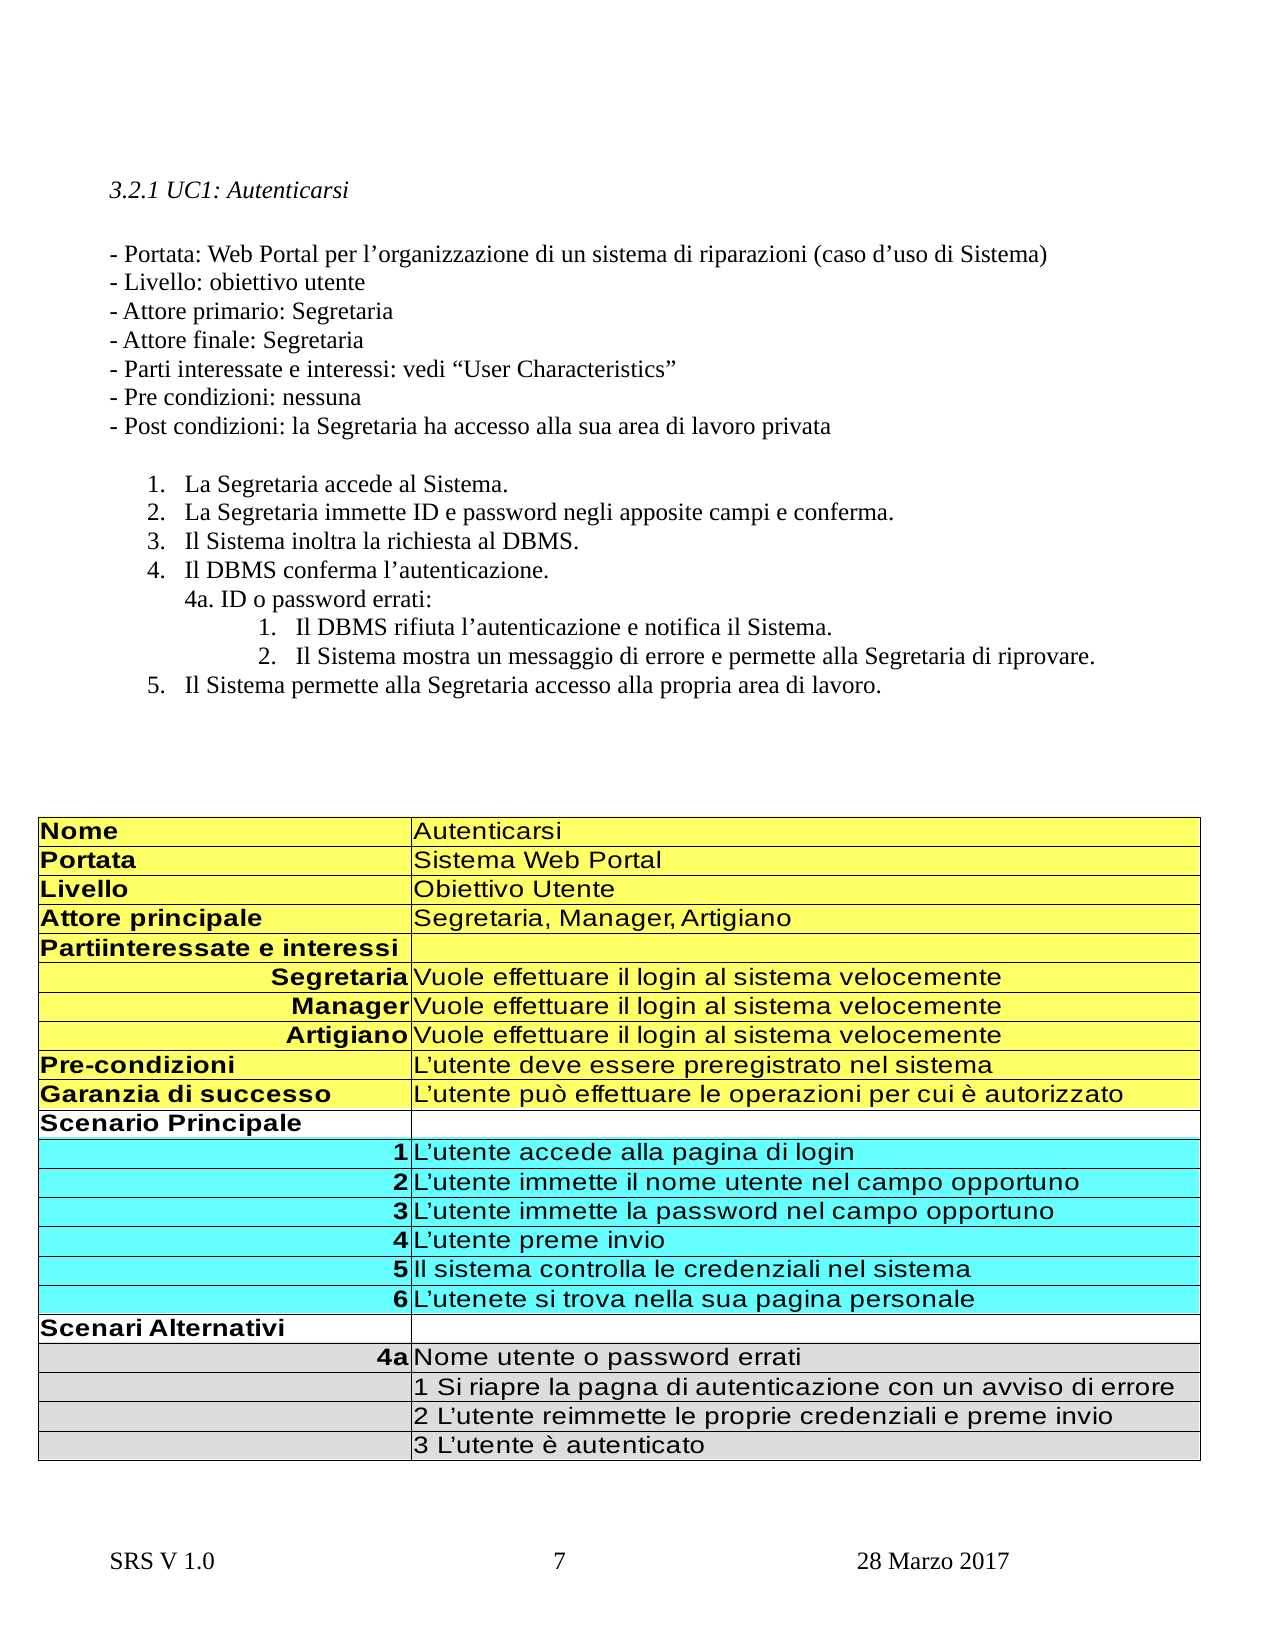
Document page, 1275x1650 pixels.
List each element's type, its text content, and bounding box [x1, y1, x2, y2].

text - Attore primario: Segretaria [109, 296, 1162, 325]
list Il Sistema mostra un messaggio di errore e permette alla Segretaria di riprovare. [258, 641, 1162, 670]
subtitle 3.2.1 UC1: Autenticarsi [109, 175, 1162, 204]
list Il DBMS rifiuta l’autenticazione e notifica il Sistema. [258, 612, 1162, 641]
text - Pre condizioni: nessuna [109, 382, 1162, 411]
text 4a. ID o password errati: [184, 584, 1162, 612]
list Il DBMS conferma l’autenticazione. [147, 555, 1162, 584]
list La Segretaria immette ID e password negli apposite campi e conferma. [147, 497, 1162, 526]
list Il Sistema permette alla Segretaria accesso alla propria area di lavoro. [147, 670, 1162, 699]
text - Attore finale: Segretaria [109, 325, 1162, 354]
list Il Sistema inoltra la richiesta al DBMS. [147, 526, 1162, 555]
list La Segretaria accede al Sistema. [147, 469, 1162, 497]
text - Post condizioni: la Segretaria ha accesso alla sua area di lavoro privata [109, 411, 1162, 440]
text - Portata: Web Portal per l’organizzazione di un sistema di riparazioni (caso d’uso di Sistema) [109, 239, 1162, 267]
text - Livello: obiettivo utente [109, 267, 1162, 296]
text - Parti interessate e interessi: vedi “User Characteristics” [109, 354, 1162, 382]
